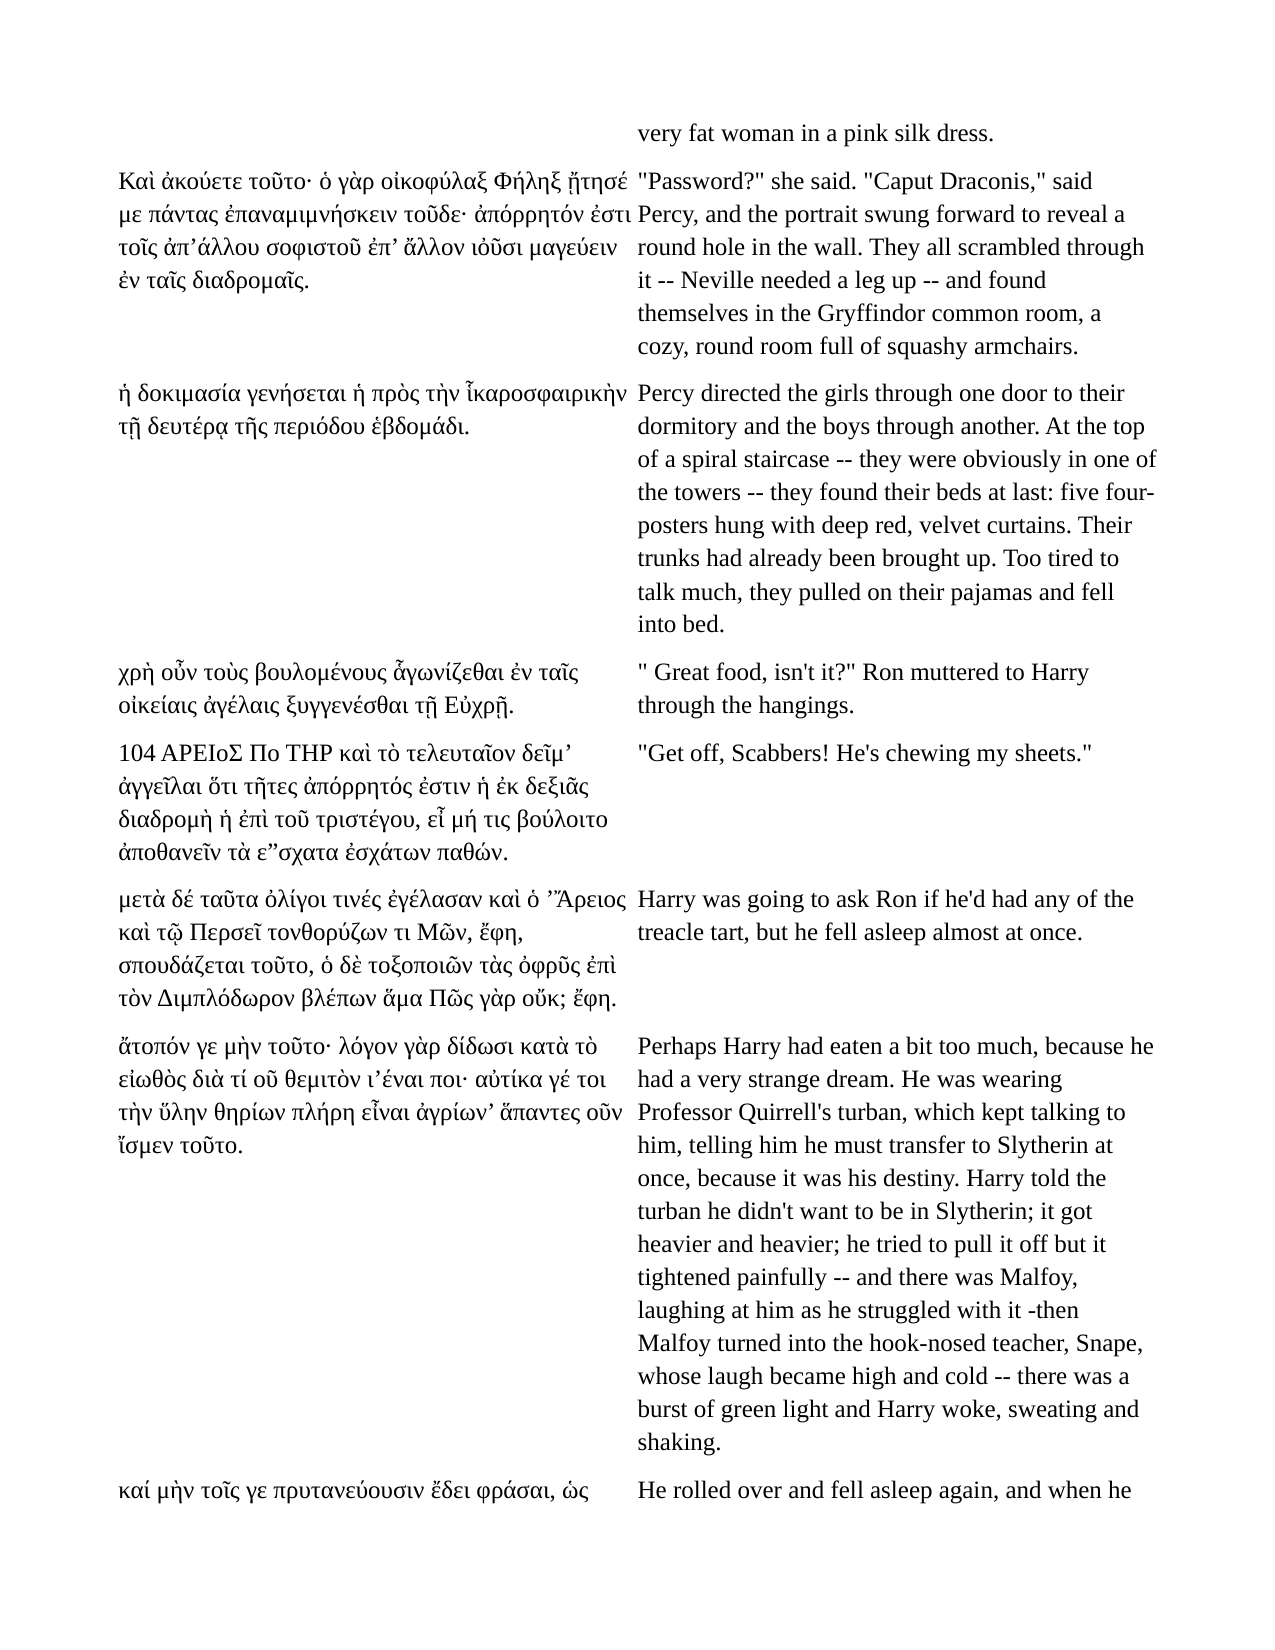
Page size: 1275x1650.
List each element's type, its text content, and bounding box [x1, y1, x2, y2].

table_cell "Get off, Scabbers! He's chewing my sheets." [638, 738, 1157, 884]
table_cell καί μὴν τοῖς γε πρυτανεύουσιν ἔδει φράσαι, ὡς [118, 1475, 637, 1504]
table_cell [118, 118, 637, 166]
table_cell μετὰ δέ ταῦτα ὀλίγοι τινές ἐγέλασαν καὶ ὁ ’Ἄρειος καὶ τῷ Περσεῖ τονθορύζων τι Μῶν, ἔφη, σπουδάζεται τοῦτο, ὁ δὲ τοξοποιῶν τὰς ὀφρῦς ἐπὶ τὸν Διμπλόδωρον βλέπων ἅμα Πῶς γὰρ οὔκ; ἔφη. [118, 885, 637, 1031]
table_cell Perhaps Harry had eaten a bit too much, because he had a very strange dream. He was wearing Professor Quirrell's turban, which kept talking to him, telling him he must transfer to Slytherin at once, because it was his destiny. Harry told the turban he didn't want to be in Slytherin; it got heavier and heavier; he tried to pull it off but it tightened painfully -- and there was Malfoy, laughing at him as he struggled with it -then Malfoy turned into the hook-nosed teacher, Snape, whose laugh became high and cold -- there was a burst of green light and Harry woke, sweating and shaking. [638, 1031, 1157, 1475]
table_cell "Password?" she said. "Caput Draconis," said Percy, and the portrait swung forward to reveal a round hole in the wall. They all scrambled through it -- Neville needed a leg up -- and found themselves in the Gryffindor common room, a cozy, round room full of squashy armchairs. [638, 166, 1157, 378]
table_cell ἄτοπόν γε μὴν τοῦτο· λόγον γὰρ δίδωσι κατὰ τὸ εἰωθὸς διὰ τί οῦ θεμιτὸν ι’έναι ποι· αὐτίκα γέ τοι τὴν ὕλην θηρίων πλήρη εἶναι ἀγρίων’ ἅπαντες οῦν ἴσμεν τοῦτο. [118, 1031, 637, 1475]
table_cell 104 ΑΡΕΙοΣ Πο ΤΗΡ καὶ τὸ τελευταῖον δεῖμ’ ἀγγεῖλαι ὅτι τῆτες ἀπόρρητός ἐστιν ἡ ἐκ δεξιᾶς διαδρομὴ ἡ ἐπὶ τοῦ τριστέγου, εἶ μή τις βούλοιτο ἀποθανεῖν τὰ ε”σχατα ἐσχάτων παθών. [118, 738, 637, 884]
table_cell Percy directed the girls through one door to their dormitory and the boys through another. At the top of a spiral staircase -- they were obviously in one of the towers -- they found their beds at last: five four-posters hung with deep red, velvet curtains. Their trunks had already been brought up. Too tired to talk much, they pulled on their pajamas and fell into bed. [638, 379, 1157, 657]
table_cell He rolled over and fell asleep again, and when he [638, 1475, 1157, 1504]
table_cell very fat woman in a pink silk dress. [638, 118, 1157, 166]
table_cell Harry was going to ask Ron if he'd had any of the treacle tart, but he fell asleep almost at once. [638, 885, 1157, 1031]
table_cell " Great food, isn't it?" Ron muttered to Harry through the hangings. [638, 657, 1157, 738]
table_cell ἡ δοκιμασία γενήσεται ἡ πρὸς τὴν ἷκαροσφαιρικὴν τῇ δευτέρᾳ τῆς περιόδου ἑβδομάδι. [118, 379, 637, 657]
table_cell Καὶ ἀκούετε τοῦτο· ὁ γὰρ οἰκοφύλαξ Φήληξ ᾔτησέ με πάντας ἐπαναμιμνήσκειν τοῦδε· ἀπόρρητόν ἐστι τοῖς ἀπ’άλλου σοφιστοῦ ἐπ’ ἄλλον ιὀῦσι μαγεύειν ἐν ταῖς διαδρομαῖς. [118, 166, 637, 378]
table_cell χρὴ οὖν τοὺς βουλομένους ἇγωνίζεθαι ἐν ταῖς οἰκείαις ἀγέλαις ξυγγενέσθαι τῇ Εὐχρῇ. [118, 657, 637, 738]
